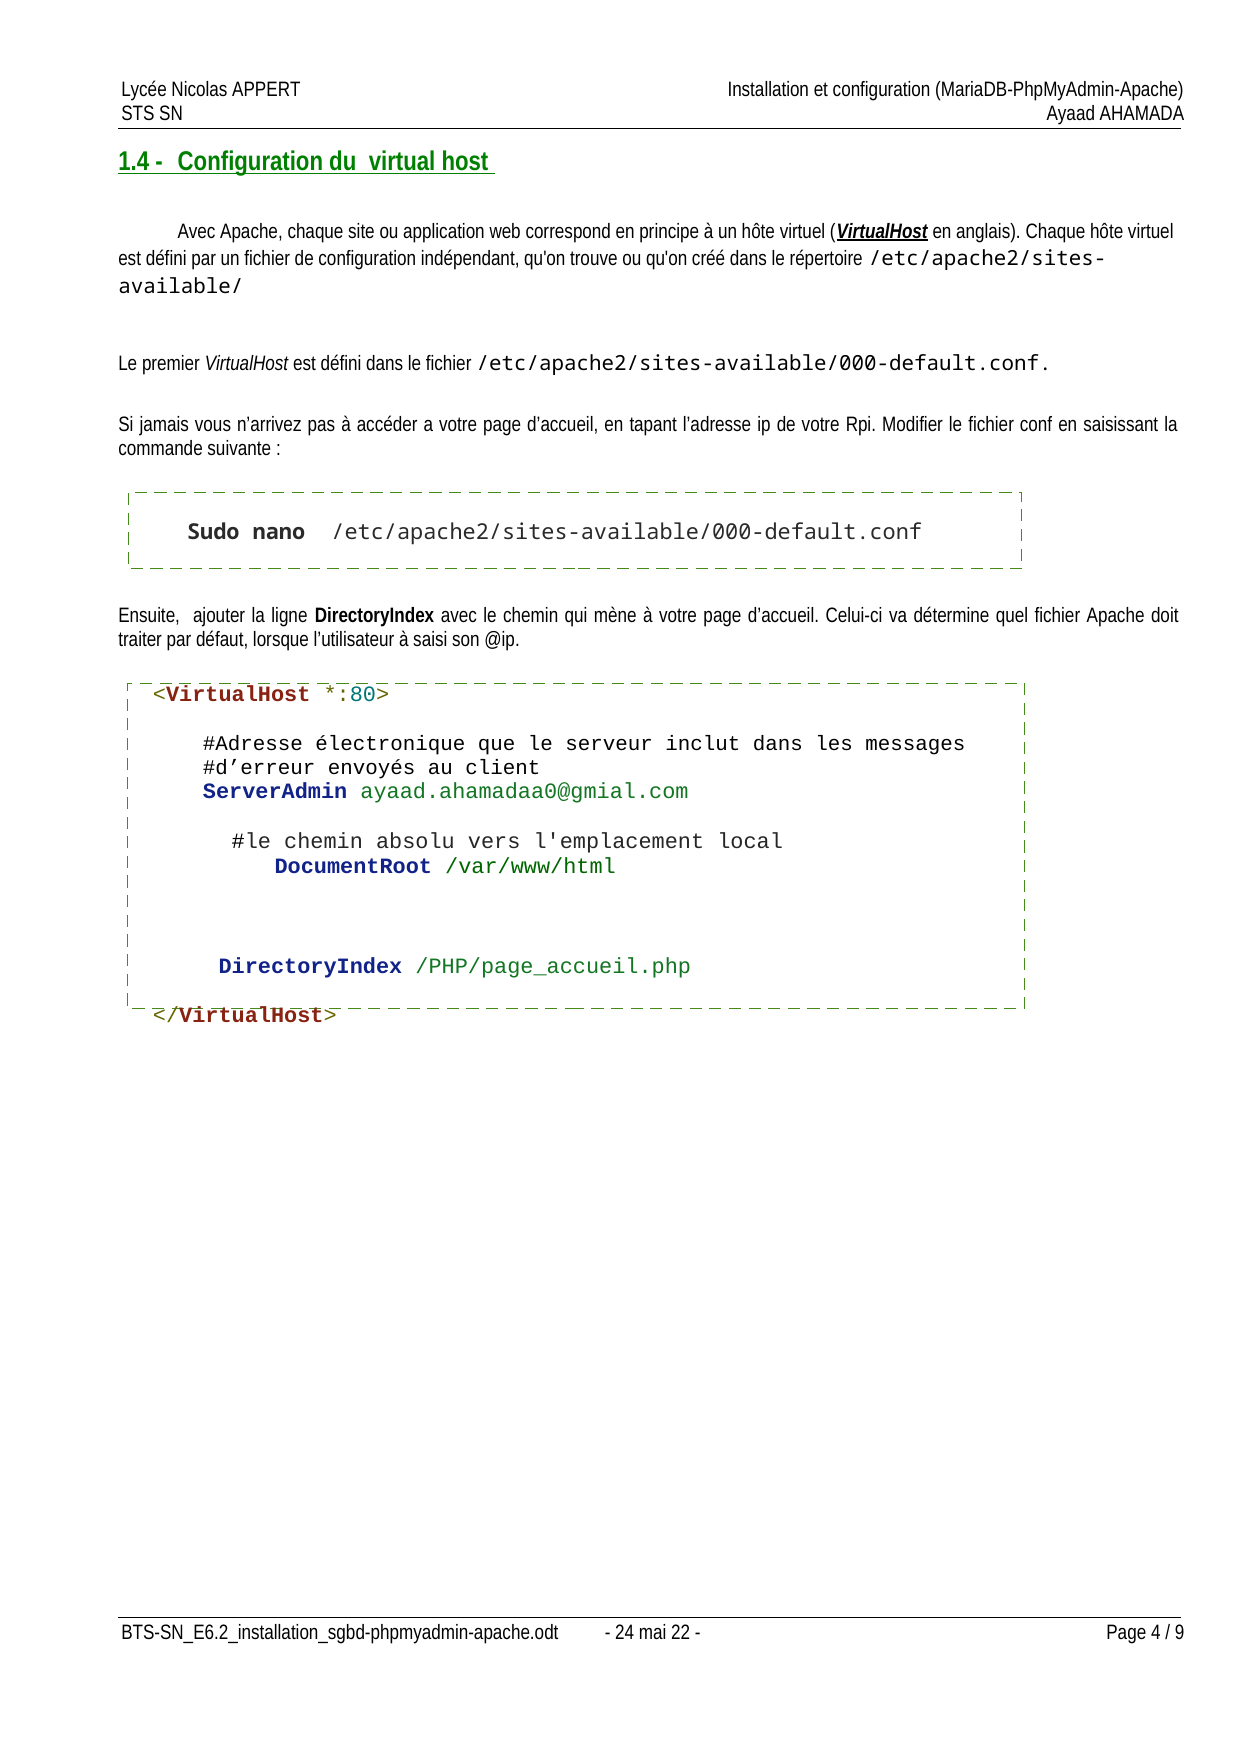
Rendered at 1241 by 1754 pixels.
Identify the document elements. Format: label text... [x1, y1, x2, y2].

subtitle Configuration du virtual host [118, 145, 1181, 176]
text Si jamais vous n’arrivez pas à accéder a votre page d’accueil, en tapant l’adresse ip de votre Rpi. Modifier le fichier conf en saisissant la commande suivante : [118, 388, 1181, 460]
text Le premier VirtualHost est défini dans le fichier /etc/apache2/sites-available/000-default.conf. [118, 348, 1181, 376]
text Avec Apache, chaque site ou application web correspond en principe à un hôte virtuel (VirtualHost en anglais). Chaque hôte virtuel est défini par un fichier de configuration indépendant, qu'on trouve ou qu'on créé dans le répertoire /etc/apache2/sites-available/ [118, 219, 1181, 299]
text Ensuite, ajouter la ligne DirectoryIndex avec le chemin qui mène à votre page d’accueil. Celui-ci va détermine quel fichier Apache doit traiter par défaut, lorsque l’utilisateur à saisi son @ip. [118, 603, 1181, 651]
